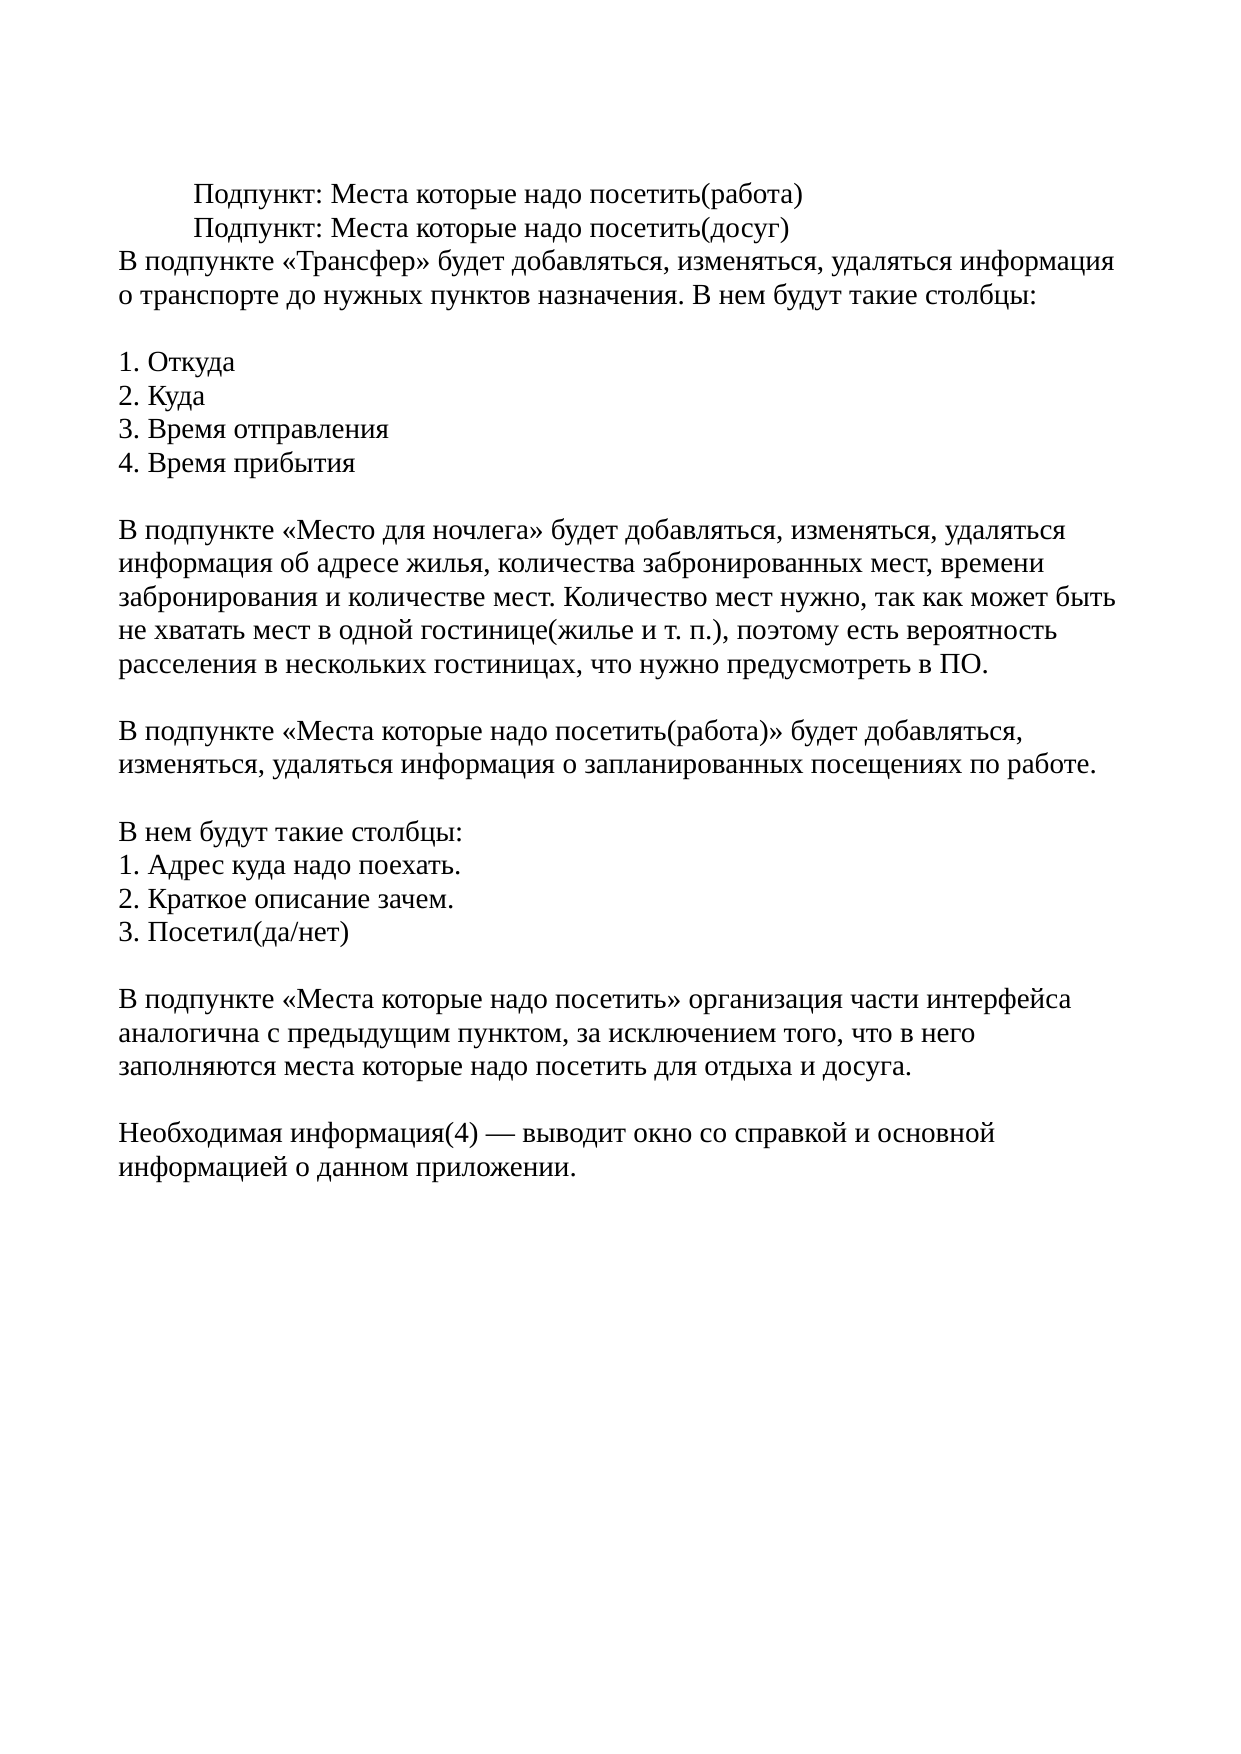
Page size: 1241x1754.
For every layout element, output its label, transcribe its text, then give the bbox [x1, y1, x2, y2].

text В подпункте «Места которые надо посетить» организация части интерфейса аналогична с предыдущим пунктом, за исключением того, что в него заполняются места которые надо посетить для отдыха и досуга. [118, 981, 1122, 1082]
text 4. Время прибытия [118, 445, 1122, 478]
text В подпункте «Трансфер» будет добавляться, изменяться, удаляться информация о транспорте до нужных пунктов назначения. В нем будут такие столбцы: [118, 243, 1122, 311]
text Необходимая информация(4) — выводит окно со справкой и основной информацией о данном приложении. [118, 1116, 1122, 1183]
text Подпункт: Места которые надо посетить(досуг) [118, 210, 1122, 243]
text 2. Куда [118, 378, 1122, 411]
text В нем будут такие столбцы: [118, 814, 1122, 847]
text Подпункт: Места которые надо посетить(работа) [118, 176, 1122, 210]
text 3. Время отправления [118, 411, 1122, 445]
text 1. Откуда [118, 344, 1122, 378]
text В подпункте «Место для ночлега» будет добавляться, изменяться, удаляться информация об адресе жилья, количества забронированных мест, времени забронирования и количестве мест. Количество мест нужно, так как может быть не хватать мест в одной гостинице(жилье и т. п.), поэтому есть вероятность расселения в нескольких гостиницах, что нужно предусмотреть в ПО. [118, 512, 1122, 679]
text 2. Краткое описание зачем. [118, 881, 1122, 914]
text 3. Посетил(да/нет) [118, 914, 1122, 948]
text В подпункте «Места которые надо посетить(работа)» будет добавляться, изменяться, удаляться информация о запланированных посещениях по работе. [118, 713, 1122, 780]
text 1. Адрес куда надо поехать. [118, 847, 1122, 881]
